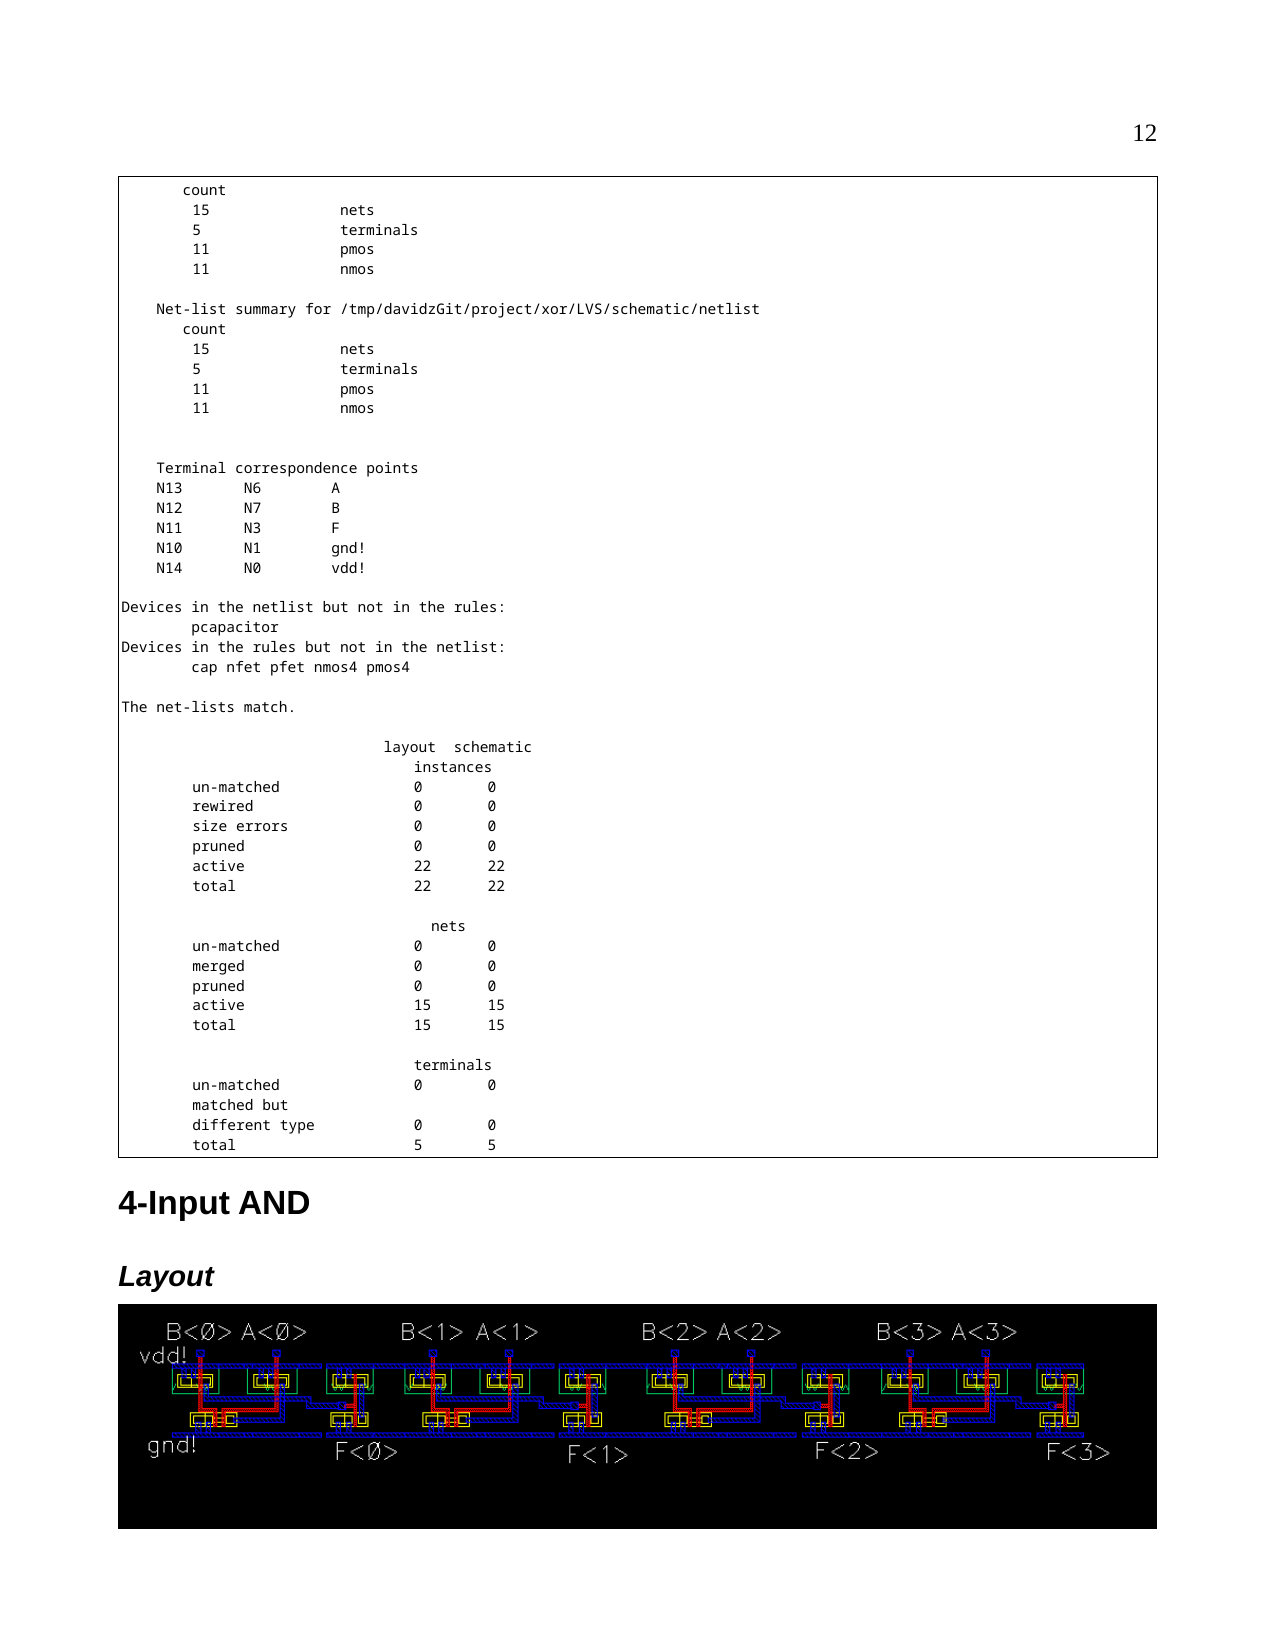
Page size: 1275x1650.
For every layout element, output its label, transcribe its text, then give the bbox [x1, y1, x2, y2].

text un-matched 0 0 [119, 1072, 1157, 1092]
text total 5 5 [119, 1131, 1157, 1157]
text layout schematic [119, 733, 1157, 753]
text 15 nets [119, 196, 1157, 216]
text 11 nmos [119, 256, 1157, 279]
text instances [119, 753, 1157, 773]
text terminals [119, 1052, 1157, 1072]
text 15 nets [119, 336, 1157, 355]
text The net-lists match. [119, 694, 1157, 717]
text 11 pmos [119, 375, 1157, 395]
text Net-list summary for /tmp/davidzGit/project/xor/LVS/schematic/netlist [119, 296, 1157, 316]
text active 15 15 [119, 992, 1157, 1012]
text N13 N6 A [119, 475, 1157, 495]
text total 22 22 [119, 873, 1157, 896]
text pcapacitor [119, 614, 1157, 634]
text N12 N7 B [119, 495, 1157, 514]
subtitle Layout [118, 1259, 1157, 1292]
text active 22 22 [119, 853, 1157, 873]
text total 15 15 [119, 1012, 1157, 1035]
text N10 N1 gnd! [119, 534, 1157, 554]
text un-matched 0 0 [119, 773, 1157, 793]
text nets [119, 912, 1157, 932]
text N11 N3 F [119, 514, 1157, 534]
text cap nfet pfet nmos4 pmos4 [119, 654, 1157, 677]
text un-matched 0 0 [119, 932, 1157, 952]
text 5 terminals [119, 216, 1157, 236]
text pruned 0 0 [119, 972, 1157, 992]
text count [119, 177, 1157, 196]
text rewired 0 0 [119, 793, 1157, 813]
text 11 pmos [119, 236, 1157, 256]
text count [119, 316, 1157, 336]
text different type 0 0 [119, 1111, 1157, 1131]
text Devices in the rules but not in the netlist: [119, 634, 1157, 654]
text size errors 0 0 [119, 813, 1157, 833]
subtitle 4-Input AND [118, 1182, 1157, 1221]
text 11 nmos [119, 395, 1157, 418]
text merged 0 0 [119, 952, 1157, 972]
text Devices in the netlist but not in the rules: [119, 594, 1157, 614]
text pruned 0 0 [119, 833, 1157, 853]
text matched but [119, 1092, 1157, 1111]
text Terminal correspondence points [119, 455, 1157, 475]
text N14 N0 vdd! [119, 554, 1157, 577]
picture [118, 1304, 1157, 1529]
text 5 terminals [119, 355, 1157, 375]
